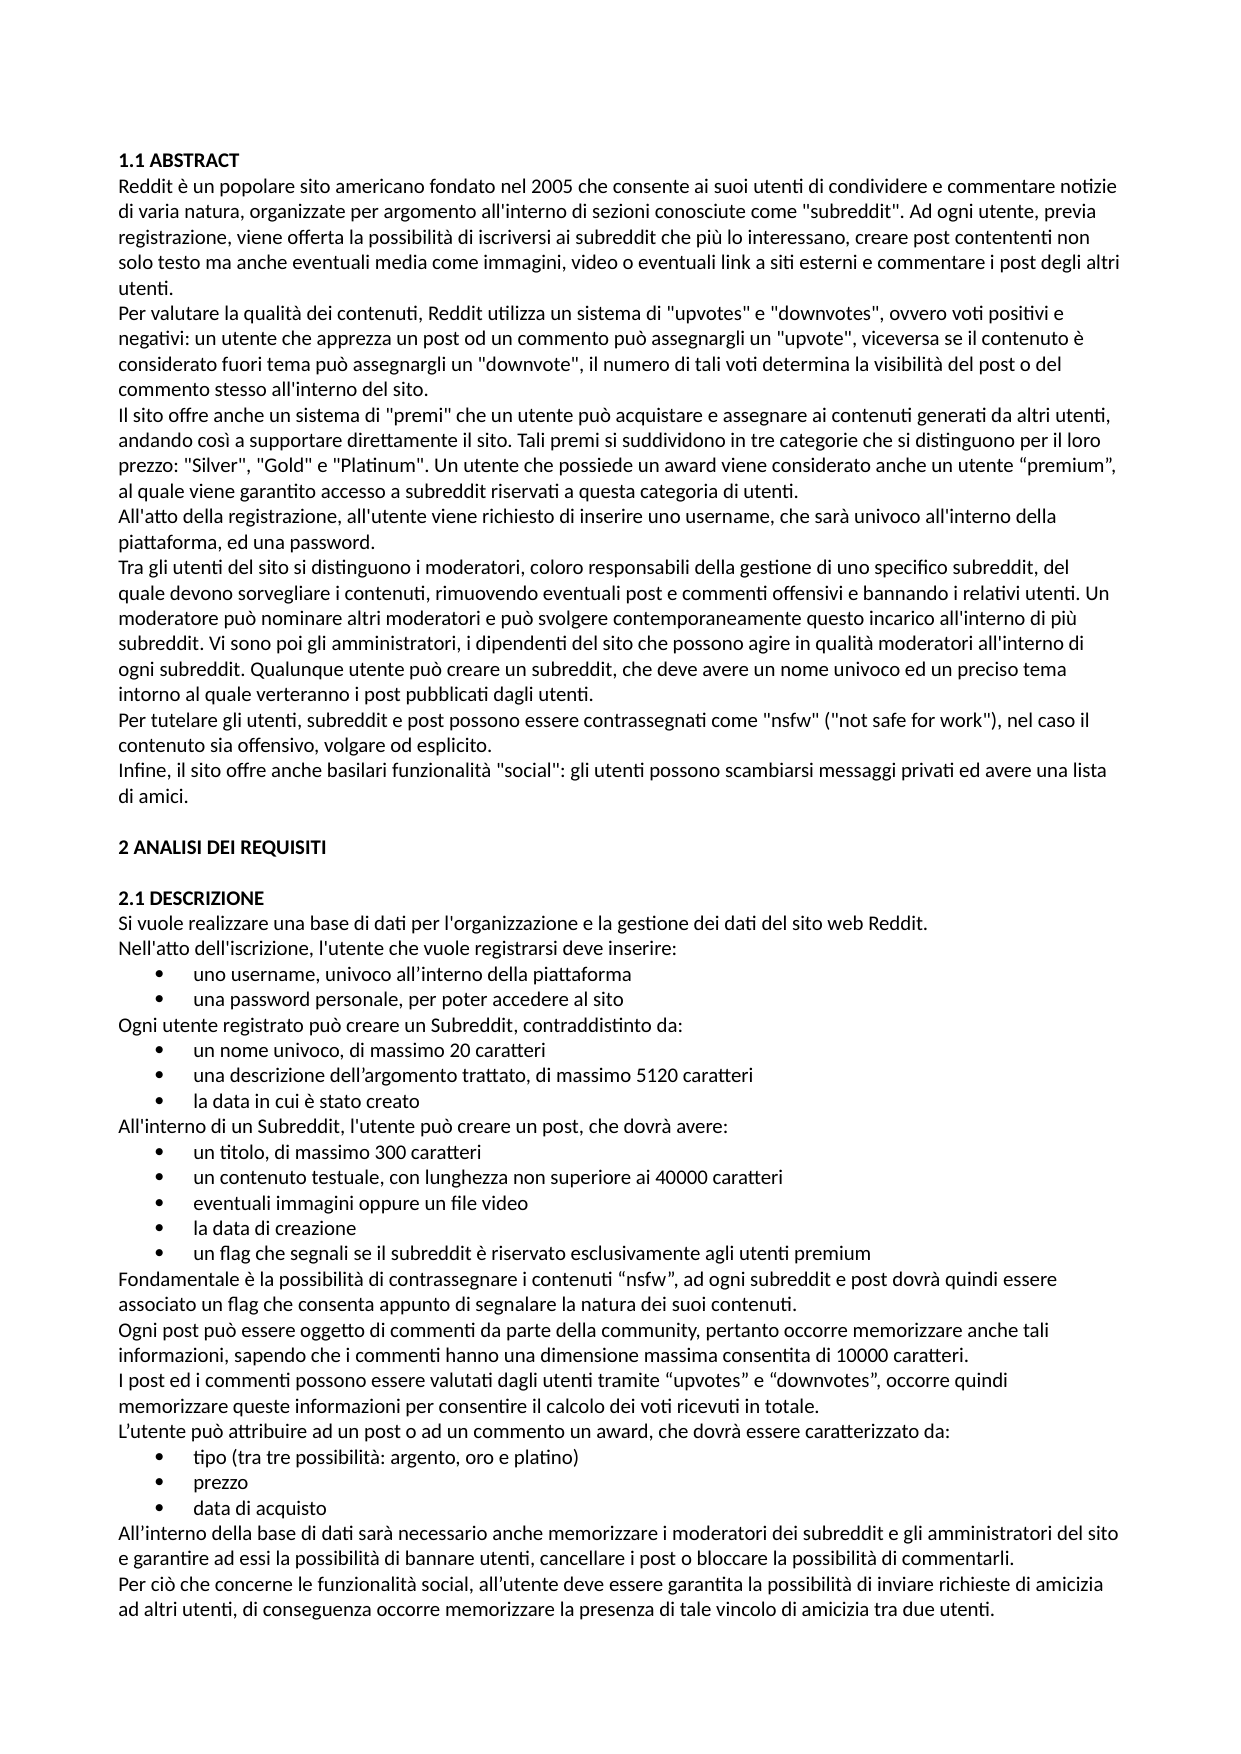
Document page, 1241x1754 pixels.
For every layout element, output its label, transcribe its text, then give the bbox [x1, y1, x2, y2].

text L’utente può attribuire ad un post o ad un commento un award, che dovrà essere caratterizzato da: [118, 1418, 1122, 1444]
text Il sito offre anche un sistema di "premi" che un utente può acquistare e assegnare ai contenuti generati da altri utenti, andando così a supportare direttamente il sito. Tali premi si suddividono in tre categorie che si distinguono per il loro prezzo: "Silver", "Gold" e "Platinum". Un utente che possiede un award viene considerato anche un utente “premium”, al quale viene garantito accesso a subreddit riservati a questa categoria di utenti. [118, 402, 1122, 503]
text 2.1 DESCRIZIONE [118, 885, 1122, 910]
list eventuali immagini oppure un file video [156, 1190, 1122, 1215]
list data di acquisto [156, 1495, 1122, 1520]
text Infine, il sito offre anche basilari funzionalità "social": gli utenti possono scambiarsi messaggi privati ed avere una lista di amici. [118, 758, 1122, 808]
list tipo (tra tre possibilità: argento, oro e platino) [156, 1444, 1122, 1469]
list uno username, univoco all’interno della piattaforma [156, 961, 1122, 986]
list la data di creazione [156, 1215, 1122, 1241]
text All'atto della registrazione, all'utente viene richiesto di inserire uno username, che sarà univoco all'interno della piattaforma, ed una password. [118, 503, 1122, 554]
text All'interno di un Subreddit, l'utente può creare un post, che dovrà avere: [118, 1113, 1122, 1139]
text Reddit è un popolare sito americano fondato nel 2005 che consente ai suoi utenti di condividere e commentare notizie di varia natura, organizzate per argomento all'interno di sezioni conosciute come "subreddit". Ad ogni utente, previa registrazione, viene offerta la possibilità di iscriversi ai subreddit che più lo interessano, creare post contententi non solo testo ma anche eventuali media come immagini, video o eventuali link a siti esterni e commentare i post degli altri utenti. [118, 173, 1122, 300]
list una password personale, per poter accedere al sito [156, 986, 1122, 1012]
text 2 ANALISI DEI REQUISITI [118, 834, 1122, 859]
text 1.1 ABSTRACT [118, 148, 1122, 173]
text Tra gli utenti del sito si distinguono i moderatori, coloro responsabili della gestione di uno specifico subreddit, del quale devono sorvegliare i contenuti, rimuovendo eventuali post e commenti offensivi e bannando i relativi utenti. Un moderatore può nominare altri moderatori e può svolgere contemporaneamente questo incarico all'interno di più subreddit. Vi sono poi gli amministratori, i dipendenti del sito che possono agire in qualità moderatori all'interno di ogni subreddit. Qualunque utente può creare un subreddit, che deve avere un nome univoco ed un preciso tema intorno al quale verteranno i post pubblicati dagli utenti. [118, 554, 1122, 707]
text Per tutelare gli utenti, subreddit e post possono essere contrassegnati come "nsfw" ("not safe for work"), nel caso il contenuto sia offensivo, volgare od esplicito. [118, 707, 1122, 758]
text All’interno della base di dati sarà necessario anche memorizzare i moderatori dei subreddit e gli amministratori del sito e garantire ad essi la possibilità di bannare utenti, cancellare i post o bloccare la possibilità di commentarli. [118, 1520, 1122, 1571]
list un titolo, di massimo 300 caratteri [156, 1139, 1122, 1164]
list una descrizione dell’argomento trattato, di massimo 5120 caratteri [156, 1063, 1122, 1088]
text Ogni post può essere oggetto di commenti da parte della community, pertanto occorre memorizzare anche tali informazioni, sapendo che i commenti hanno una dimensione massima consentita di 10000 caratteri. [118, 1317, 1122, 1368]
text Ogni utente registrato può creare un Subreddit, contraddistinto da: [118, 1012, 1122, 1037]
text Si vuole realizzare una base di dati per l'organizzazione e la gestione dei dati del sito web Reddit. [118, 910, 1122, 936]
list la data in cui è stato creato [156, 1088, 1122, 1113]
list un nome univoco, di massimo 20 caratteri [156, 1037, 1122, 1063]
text Nell'atto dell'iscrizione, l'utente che vuole registrarsi deve inserire: [118, 936, 1122, 961]
text I post ed i commenti possono essere valutati dagli utenti tramite “upvotes” e “downvotes”, occorre quindi memorizzare queste informazioni per consentire il calcolo dei voti ricevuti in totale. [118, 1368, 1122, 1418]
list un contenuto testuale, con lunghezza non superiore ai 40000 caratteri [156, 1164, 1122, 1190]
text Fondamentale è la possibilità di contrassegnare i contenuti “nsfw”, ad ogni subreddit e post dovrà quindi essere associato un flag che consenta appunto di segnalare la natura dei suoi contenuti. [118, 1266, 1122, 1317]
list prezzo [156, 1469, 1122, 1495]
text Per ciò che concerne le funzionalità social, all’utente deve essere garantita la possibilità di inviare richieste di amicizia ad altri utenti, di conseguenza occorre memorizzare la presenza di tale vincolo di amicizia tra due utenti. [118, 1571, 1122, 1622]
list un flag che segnali se il subreddit è riservato esclusivamente agli utenti premium [156, 1241, 1122, 1266]
text Per valutare la qualità dei contenuti, Reddit utilizza un sistema di "upvotes" e "downvotes", ovvero voti positivi e negativi: un utente che apprezza un post od un commento può assegnargli un "upvote", viceversa se il contenuto è considerato fuori tema può assegnargli un "downvote", il numero di tali voti determina la visibilità del post o del commento stesso all'interno del sito. [118, 300, 1122, 402]
